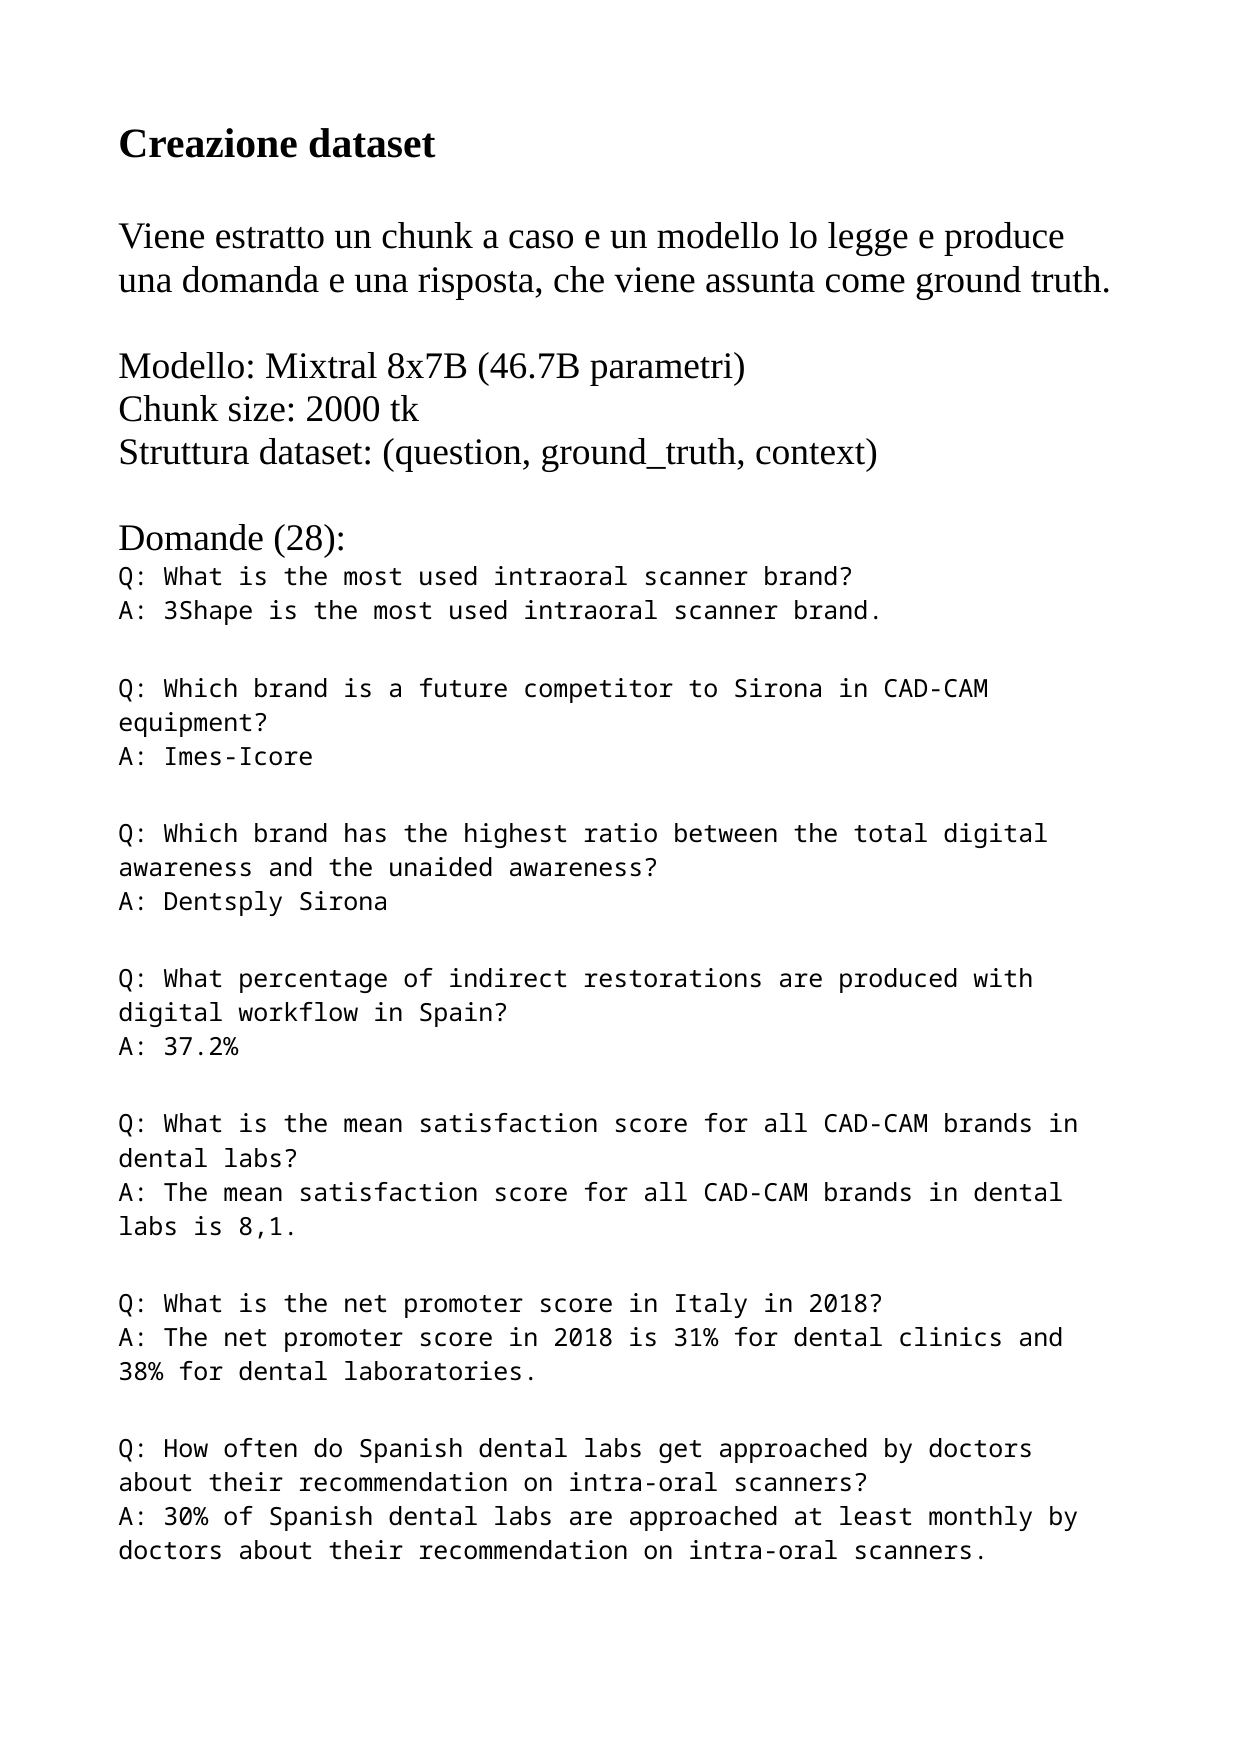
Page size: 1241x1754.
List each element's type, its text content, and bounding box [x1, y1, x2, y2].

text Q: Which brand is a future competitor to Sirona in CAD-CAM equipment? [118, 670, 1122, 738]
text A: The mean satisfaction score for all CAD-CAM brands in dental labs is 8,1. [118, 1174, 1122, 1242]
text Modello: Mixtral 8x7B (46.7B parametri) [118, 343, 1122, 386]
text Q: What is the net promoter score in Italy in 2018? [118, 1286, 1122, 1319]
text Q: Which brand has the highest ratio between the total digital awareness and the unaided awareness? [118, 816, 1122, 884]
text A: 30% of Spanish dental labs are approached at least monthly by doctors about their recommendation on intra-oral scanners. [118, 1499, 1122, 1567]
text Chunk size: 2000 tk [118, 386, 1122, 429]
text Struttura dataset: (question, ground_truth, context) [118, 429, 1122, 473]
text Viene estratto un chunk a caso e un modello lo legge e produce una domanda e una risposta, che viene assunta come ground truth. [118, 214, 1122, 300]
text Q: What is the most used intraoral scanner brand? [118, 559, 1122, 593]
text A: The net promoter score in 2018 is 31% for dental clinics and 38% for dental laboratories. [118, 1319, 1122, 1388]
text Domande (28): [118, 516, 1122, 559]
text A: Dentsply Sirona [118, 884, 1122, 918]
text A: 37.2% [118, 1029, 1122, 1063]
text Q: How often do Spanish dental labs get approached by doctors about their recommendation on intra-oral scanners? [118, 1431, 1122, 1499]
text A: 3Shape is the most used intraoral scanner brand. [118, 593, 1122, 627]
text A: Imes-Icore [118, 738, 1122, 772]
text Creazione dataset [118, 118, 1122, 166]
text Q: What is the mean satisfaction score for all CAD-CAM brands in dental labs? [118, 1106, 1122, 1174]
text Q: What percentage of indirect restorations are produced with digital workflow in Spain? [118, 961, 1122, 1029]
